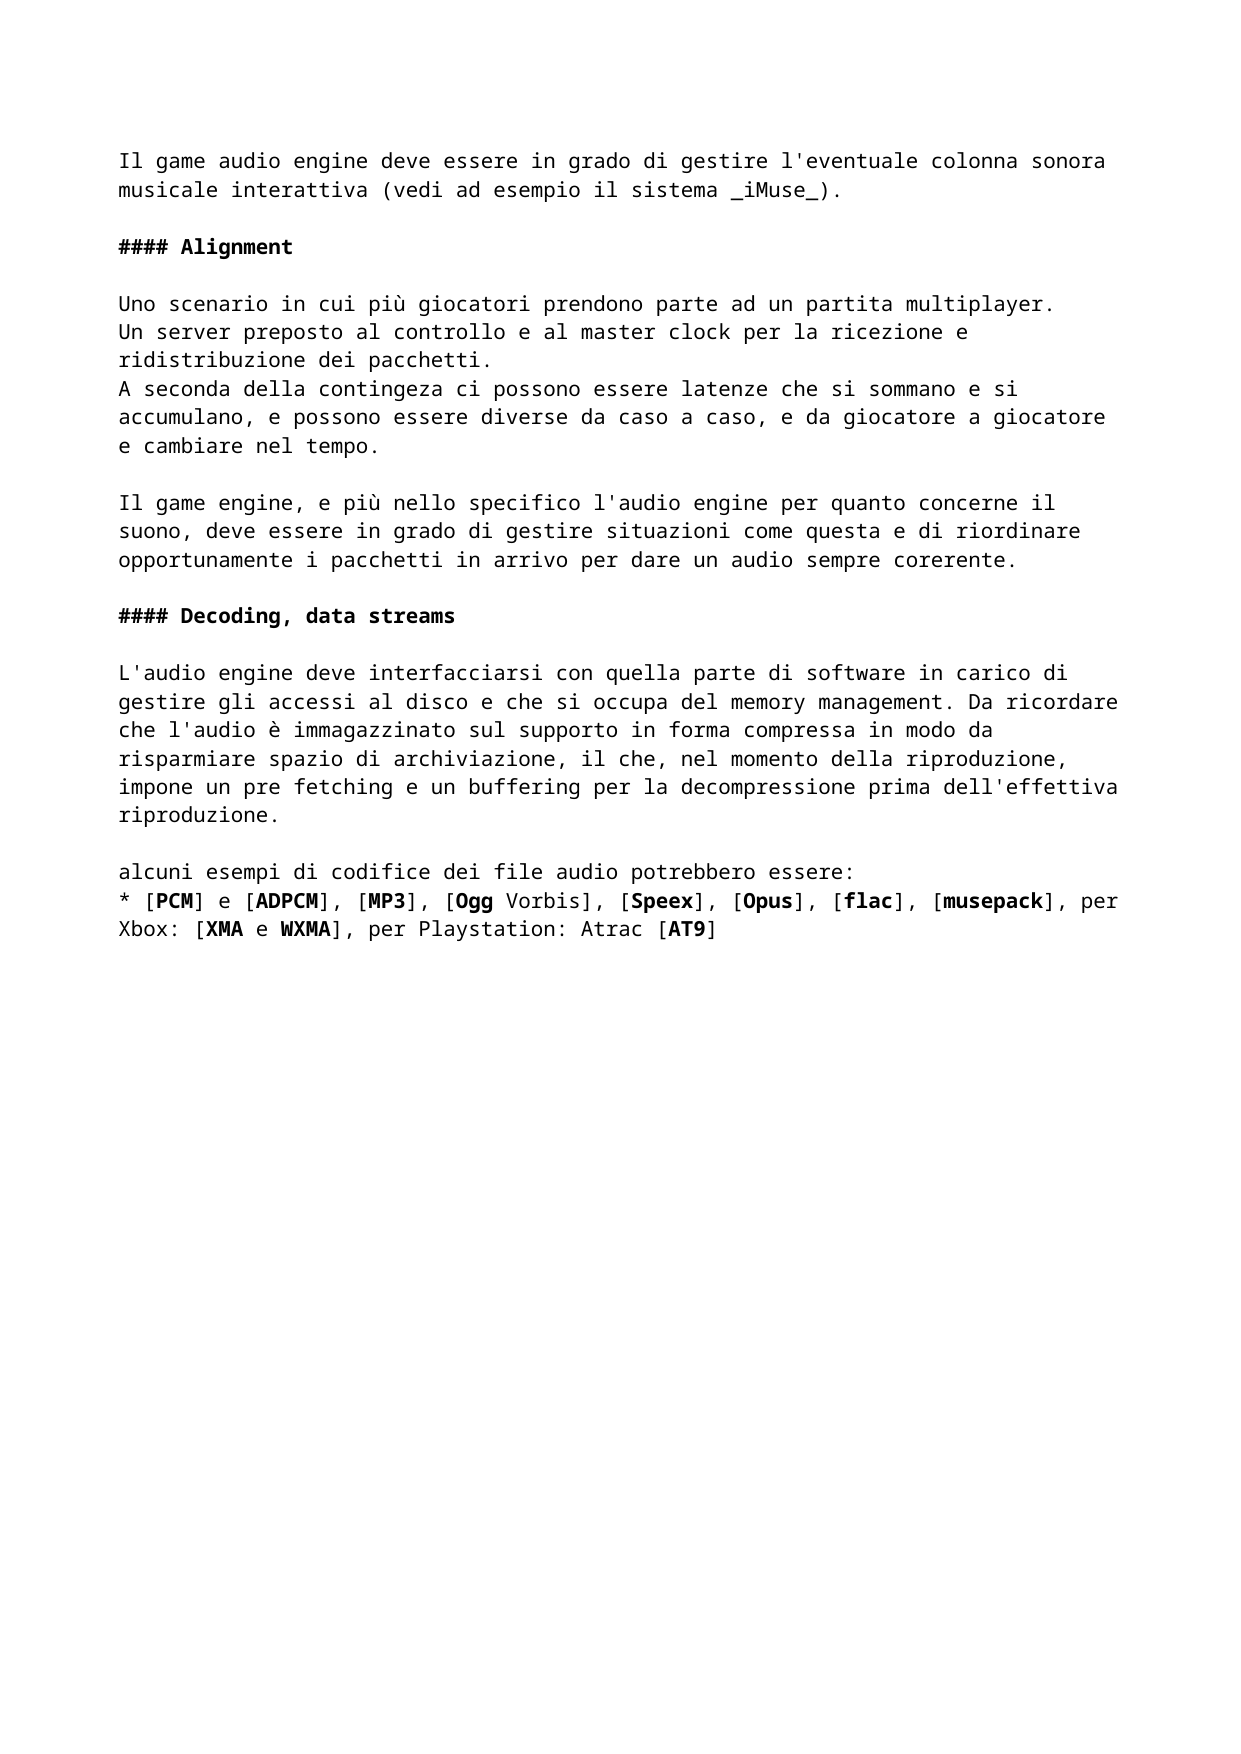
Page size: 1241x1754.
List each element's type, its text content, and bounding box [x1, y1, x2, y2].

text A seconda della contingeza ci possono essere latenze che si sommano e si accumulano, e possono essere diverse da caso a caso, e da giocatore a giocatore e cambiare nel tempo. [118, 374, 1122, 459]
text Il game engine, e più nello specifico l'audio engine per quanto concerne il suono, deve essere in grado di gestire situazioni come questa e di riordinare opportunamente i pacchetti in arrivo per dare un audio sempre corerente. [118, 488, 1122, 573]
text Il game audio engine deve essere in grado di gestire l'eventuale colonna sonora musicale interattiva (vedi ad esempio il sistema _iMuse_). [118, 147, 1122, 203]
text L'audio engine deve interfacciarsi con quella parte di software in carico di gestire gli accessi al disco e che si occupa del memory management. Da ricordare che l'audio è immagazzinato sul supporto in forma compressa in modo da risparmiare spazio di archiviazione, il che, nel momento della riproduzione, impone un pre fetching e un buffering per la decompressione prima dell'effettiva riproduzione. [118, 658, 1122, 829]
text * [PCM] e [ADPCM], [MP3], [Ogg Vorbis], [Speex], [Opus], [flac], [musepack], per Xbox: [XMA e WXMA], per Playstation: Atrac [AT9] [118, 886, 1122, 943]
text Un server preposto al controllo e al master clock per la ricezione e ridistribuzione dei pacchetti. [118, 317, 1122, 374]
text Uno scenario in cui più giocatori prendono parte ad un partita multiplayer. [118, 289, 1122, 317]
text #### Alignment [118, 232, 1122, 260]
text #### Decoding, data streams [118, 602, 1122, 630]
text alcuni esempi di codifice dei file audio potrebbero essere: [118, 857, 1122, 886]
